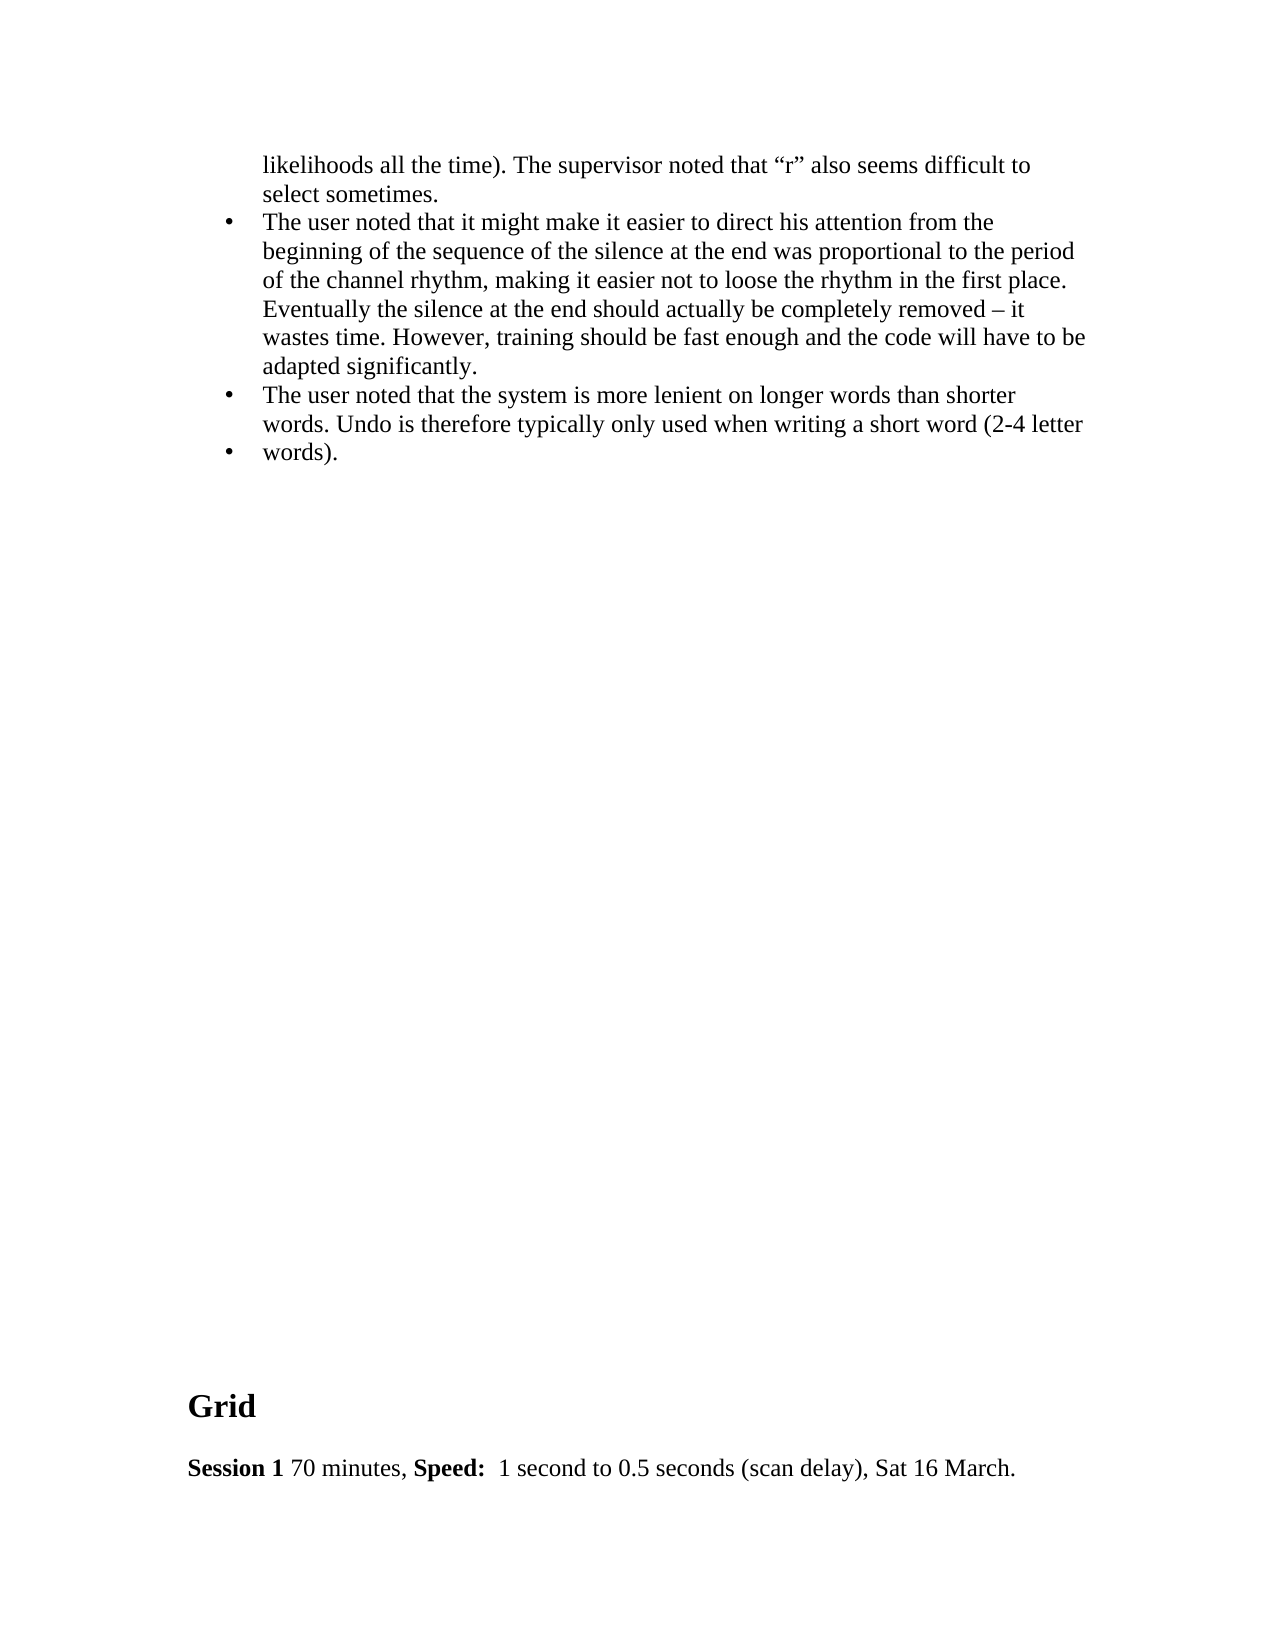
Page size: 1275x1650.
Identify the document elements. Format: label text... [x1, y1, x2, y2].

list The user noted that the system is more lenient on longer words than shorter words. Undo is therefore typically only used when writing a short word (2-4 letter [225, 380, 1087, 437]
list words). [225, 437, 1087, 466]
list likelihoods all the time). The supervisor noted that “r” also seems difficult to select sometimes. [225, 150, 1087, 207]
list The user noted that it might make it easier to direct his attention from the beginning of the sequence of the silence at the end was proportional to the period of the channel rhythm, making it easier not to loose the rhythm in the first place. Eventually the silence at the end should actually be completely removed – it wastes time. However, training should be fast enough and the code will have to be adapted significantly. [225, 207, 1087, 380]
text Grid [187, 1386, 1087, 1424]
text Session 1 70 minutes, Speed: 1 second to 0.5 seconds (scan delay), Sat 16 March. [187, 1453, 1087, 1482]
